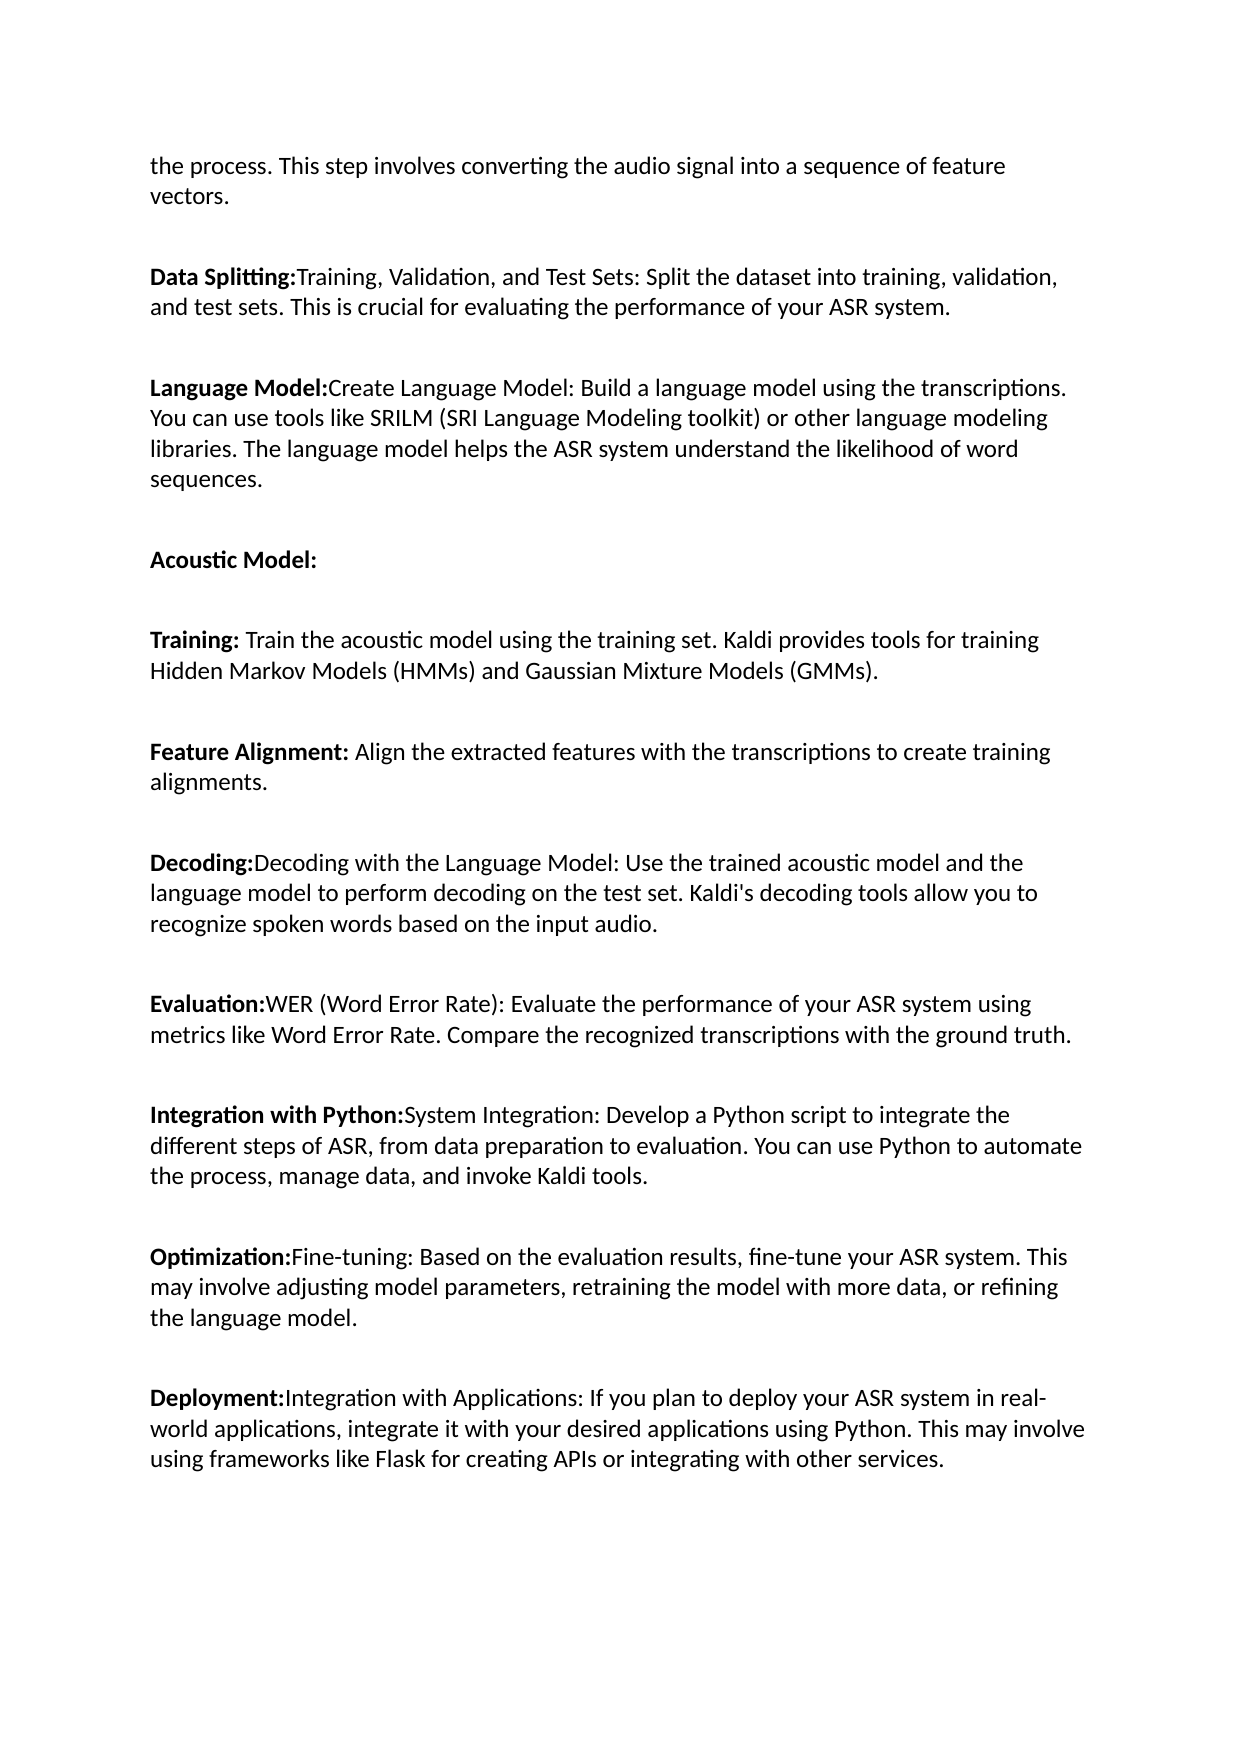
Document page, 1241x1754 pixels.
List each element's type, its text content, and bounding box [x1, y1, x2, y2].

text Data Splitting:Training, Validation, and Test Sets: Split the dataset into training, validation, and test sets. This is crucial for evaluating the performance of your ASR system. [150, 261, 1090, 322]
text Integration with Python:System Integration: Develop a Python script to integrate the different steps of ASR, from data preparation to evaluation. You can use Python to automate the process, manage data, and invoke Kaldi tools. [150, 1099, 1090, 1191]
text Language Model:Create Language Model: Build a language model using the transcriptions. You can use tools like SRILM (SRI Language Modeling toolkit) or other language modeling libraries. The language model helps the ASR system understand the likelihood of word sequences. [150, 372, 1090, 494]
text Acoustic Model: [150, 544, 1090, 575]
text Evaluation:WER (Word Error Rate): Evaluate the performance of your ASR system using metrics like Word Error Rate. Compare the recognized transcriptions with the ground truth. [150, 988, 1090, 1049]
text Optimization:Fine-tuning: Based on the evaluation results, fine-tune your ASR system. This may involve adjusting model parameters, retraining the model with more data, or refining the language model. [150, 1241, 1090, 1332]
text Decoding:Decoding with the Language Model: Use the trained acoustic model and the language model to perform decoding on the test set. Kaldi's decoding tools allow you to recognize spoken words based on the input audio. [150, 847, 1090, 938]
text Training: Train the acoustic model using the training set. Kaldi provides tools for training Hidden Markov Models (HMMs) and Gaussian Mixture Models (GMMs). [150, 625, 1090, 686]
text Feature Alignment: Align the extracted features with the transcriptions to create training alignments. [150, 736, 1090, 797]
text the process. This step involves converting the audio signal into a sequence of feature vectors. [150, 150, 1090, 211]
text Deployment:Integration with Applications: If you plan to deploy your ASR system in real-world applications, integrate it with your desired applications using Python. This may involve using frameworks like Flask for creating APIs or integrating with other services. [150, 1382, 1090, 1474]
